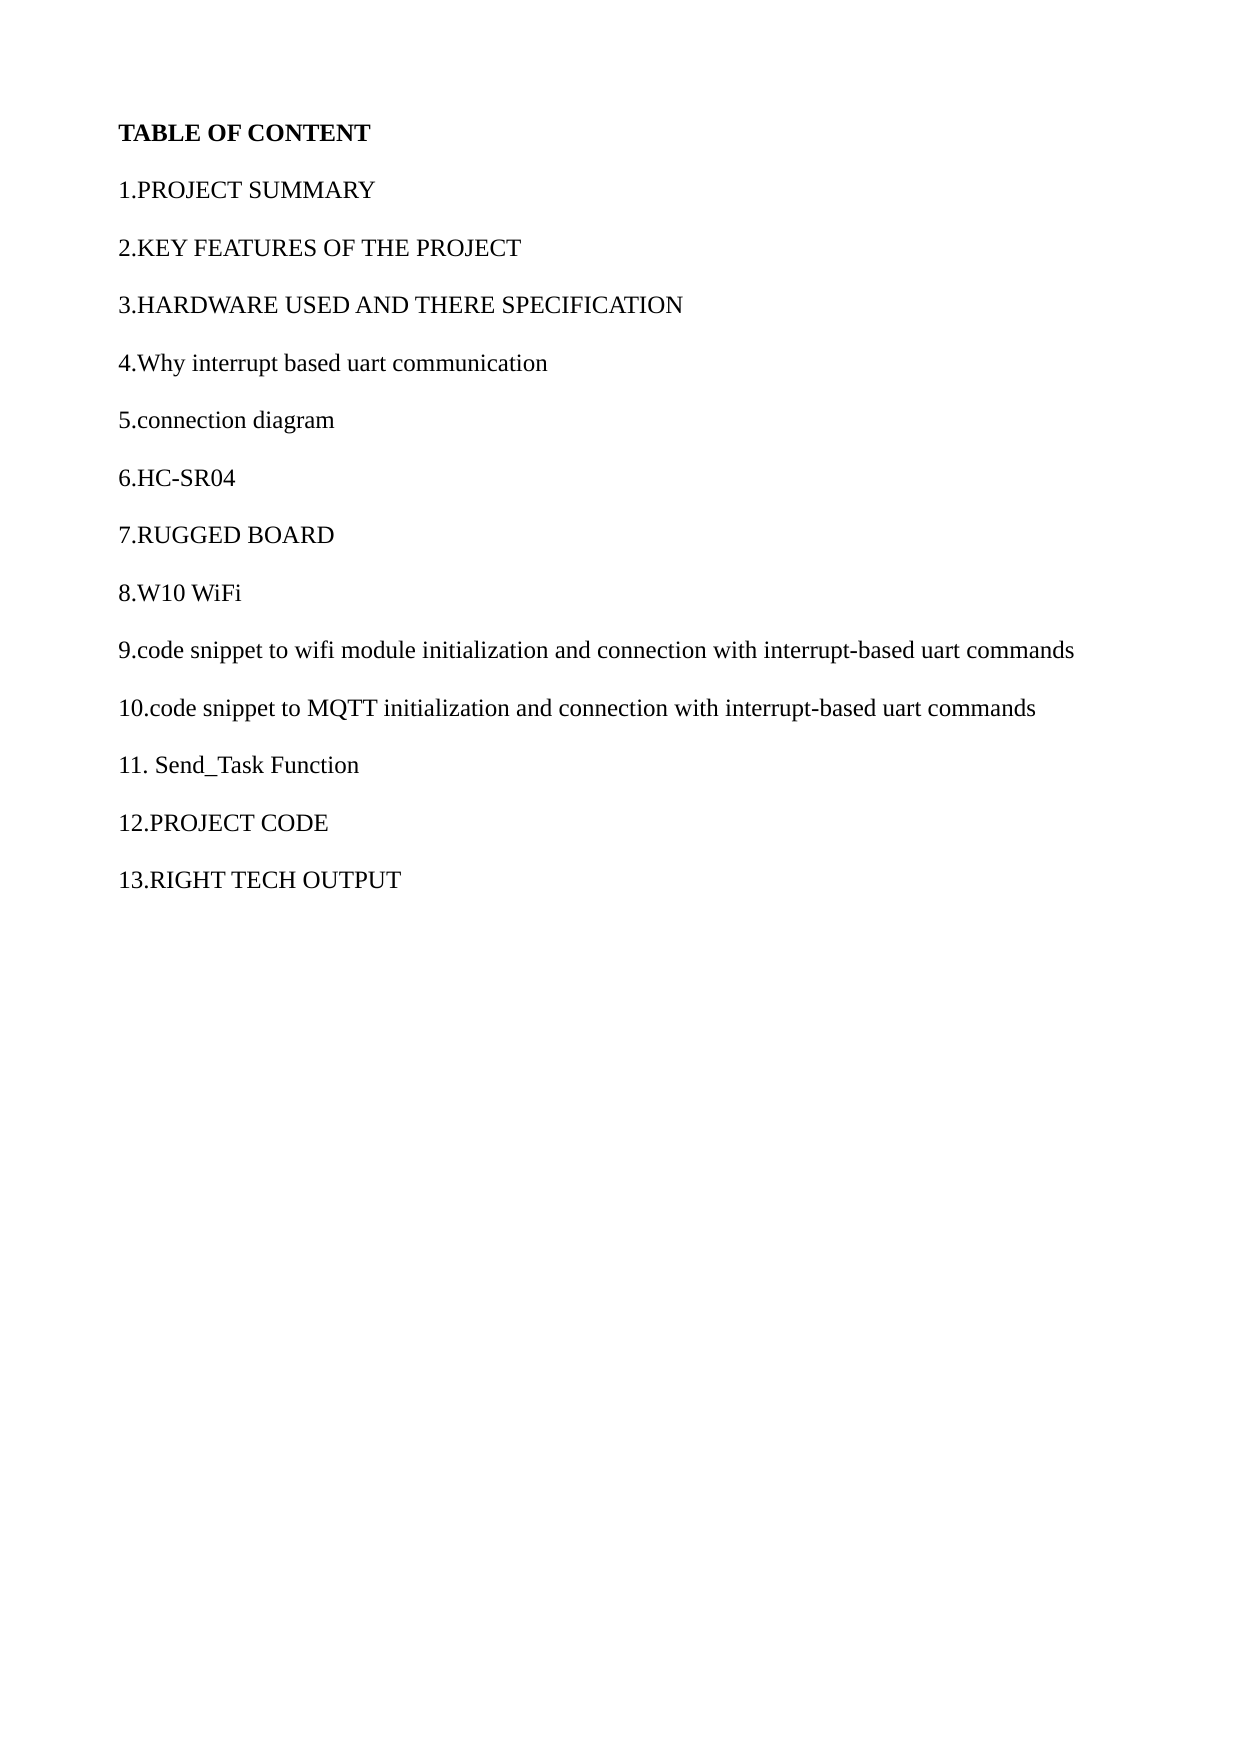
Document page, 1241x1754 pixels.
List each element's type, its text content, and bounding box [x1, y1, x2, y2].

text 4.Why interrupt based uart communication [118, 348, 1122, 377]
text 9.code snippet to wifi module initialization and connection with interrupt-based uart commands [118, 636, 1122, 664]
text 12.PROJECT CODE [118, 808, 1122, 837]
text 2.KEY FEATURES OF THE PROJECT [118, 233, 1122, 262]
text 8.W10 WiFi [118, 578, 1122, 607]
text TABLE OF CONTENT [118, 118, 1122, 147]
text 5.connection diagram [118, 406, 1122, 434]
text 1.PROJECT SUMMARY [118, 176, 1122, 204]
text 6.HC-SR04 [118, 463, 1122, 492]
text 10.code snippet to MQTT initialization and connection with interrupt-based uart commands [118, 693, 1122, 722]
text 13.RIGHT TECH OUTPUT [118, 866, 1122, 894]
text 3.HARDWARE USED AND THERE SPECIFICATION [118, 291, 1122, 319]
text 7.RUGGED BOARD [118, 521, 1122, 549]
text 11. Send_Task Function [118, 751, 1122, 779]
